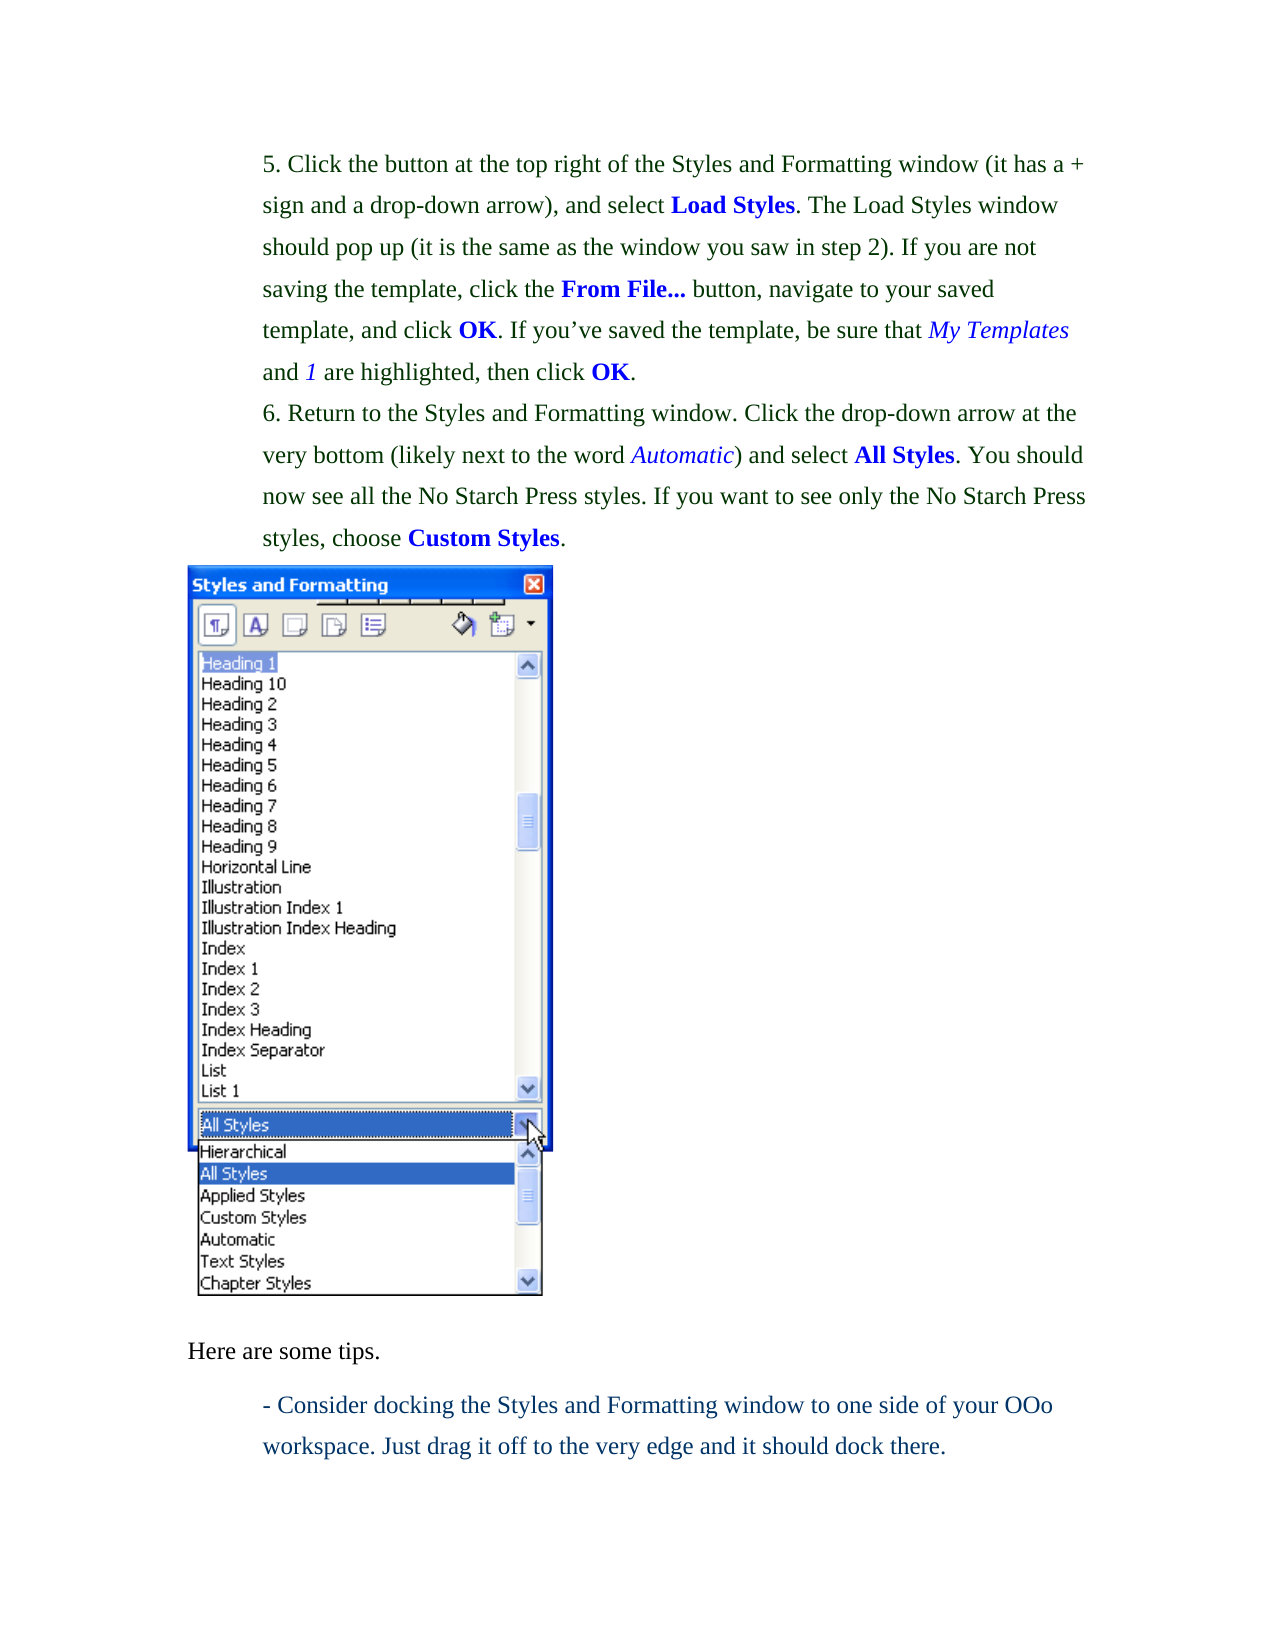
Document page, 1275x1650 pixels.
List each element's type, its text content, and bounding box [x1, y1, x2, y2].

text Here are some tips. [187, 1337, 1087, 1364]
list - Consider docking the Styles and Formatting window to one side of your OOo workspace. Just drag it off to the very edge and it should dock there. [225, 1391, 1087, 1460]
list 5. Click the button at the top right of the Styles and Formatting window (it has a + sign and a drop-down arrow), and select Load Styles. The Load Styles window should pop up (it is the same as the window you saw in step 2). If you are not saving the template, click the From File... button, navigate to your saved template, and click OK. If you’ve saved the template, be sure that My Templates and 1 are highlighted, then click OK. [262, 150, 1087, 386]
list 6. Return to the Styles and Formatting window. Click the drop-down arrow at the very bottom (likely next to the word Automatic) and select All Styles. You should now see all the No Starch Press styles. If you want to see only the No Starch Press styles, choose Custom Styles. [262, 399, 1087, 552]
picture [187, 565, 554, 1296]
